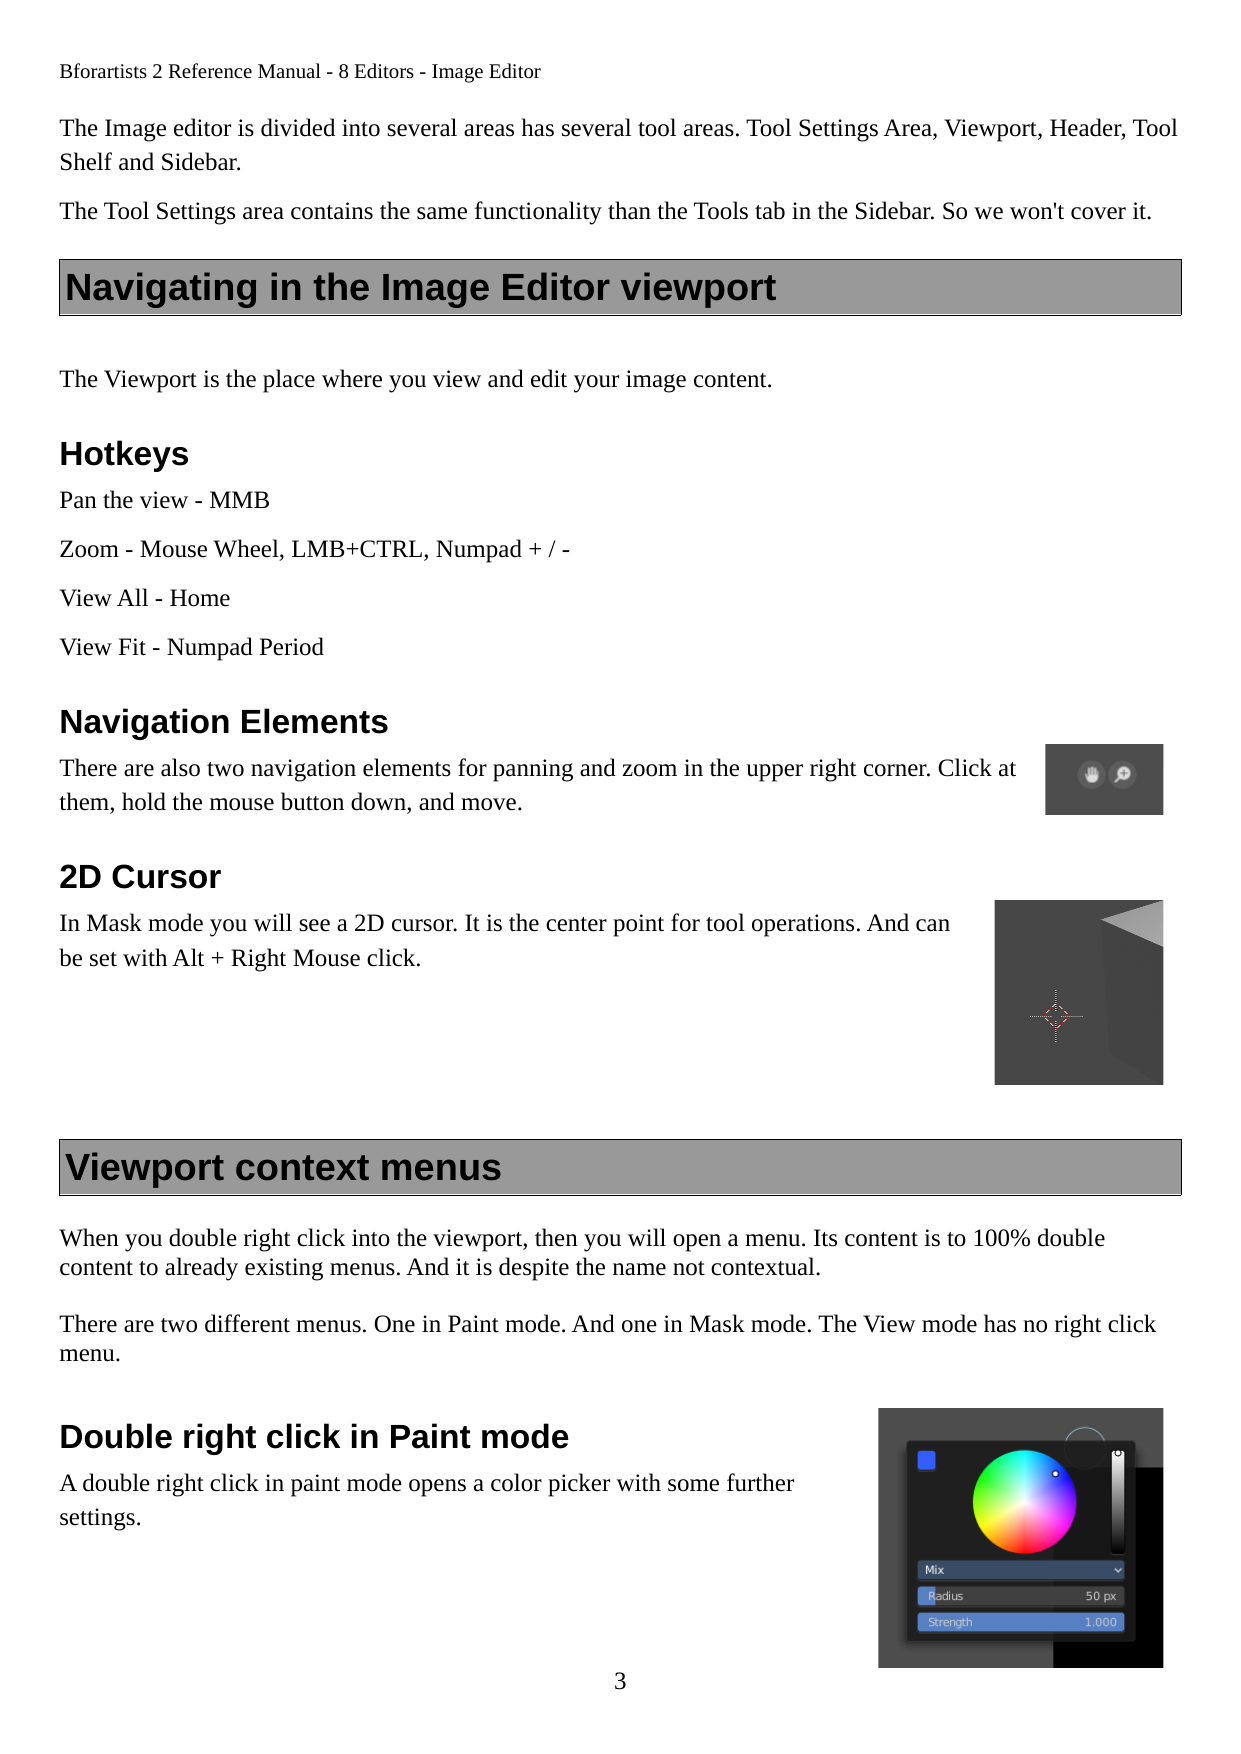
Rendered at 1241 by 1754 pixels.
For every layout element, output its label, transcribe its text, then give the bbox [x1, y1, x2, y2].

text The Image editor is divided into several areas has several tool areas. Tool Settings Area, Viewport, Header, Tool Shelf and Sidebar. [59, 113, 1181, 176]
text Pan the view - MMB [59, 485, 1181, 513]
text The Viewport is the place where you view and edit your image content. [59, 364, 1181, 392]
table_header Navigating in the Image Editor viewport [60, 260, 1181, 314]
text The Tool Settings area contains the same functionality than the Tools tab in the Sidebar. So we won't cover it. [59, 196, 1181, 225]
subtitle Navigation Elements [59, 702, 1181, 741]
text In Mask mode you will see a 2D cursor. It is the center point for tool operations. And can be set with Alt + Right Mouse click. [59, 908, 994, 972]
text View All - Home [59, 583, 1181, 612]
subtitle 2D Cursor [59, 857, 1181, 896]
text There are also two navigation elements for panning and zoom in the upper right corner. Click at them, hold the mouse button down, and move. [59, 753, 1181, 816]
text When you double right click into the viewport, then you will open a menu. Its content is to 100% double content to already existing menus. And it is despite the name not contextual. [59, 1223, 1181, 1281]
subtitle Double right click in Paint mode [59, 1417, 878, 1455]
subtitle [1164, 1417, 1181, 1455]
subtitle Hotkeys [59, 434, 1181, 472]
table_header Viewport context menus [60, 1140, 1181, 1194]
text View Fit - Numpad Period [59, 632, 1181, 661]
picture [878, 1408, 1164, 1668]
text Zoom - Mouse Wheel, LMB+CTRL, Numpad + / - [59, 534, 1181, 563]
text A double right click in paint mode opens a color picker with some further settings. [59, 1468, 878, 1531]
text There are two different menus. One in Paint mode. And one in Mask mode. The View mode has no right click menu. [59, 1309, 1181, 1367]
picture [1045, 744, 1164, 815]
picture [994, 900, 1164, 1085]
